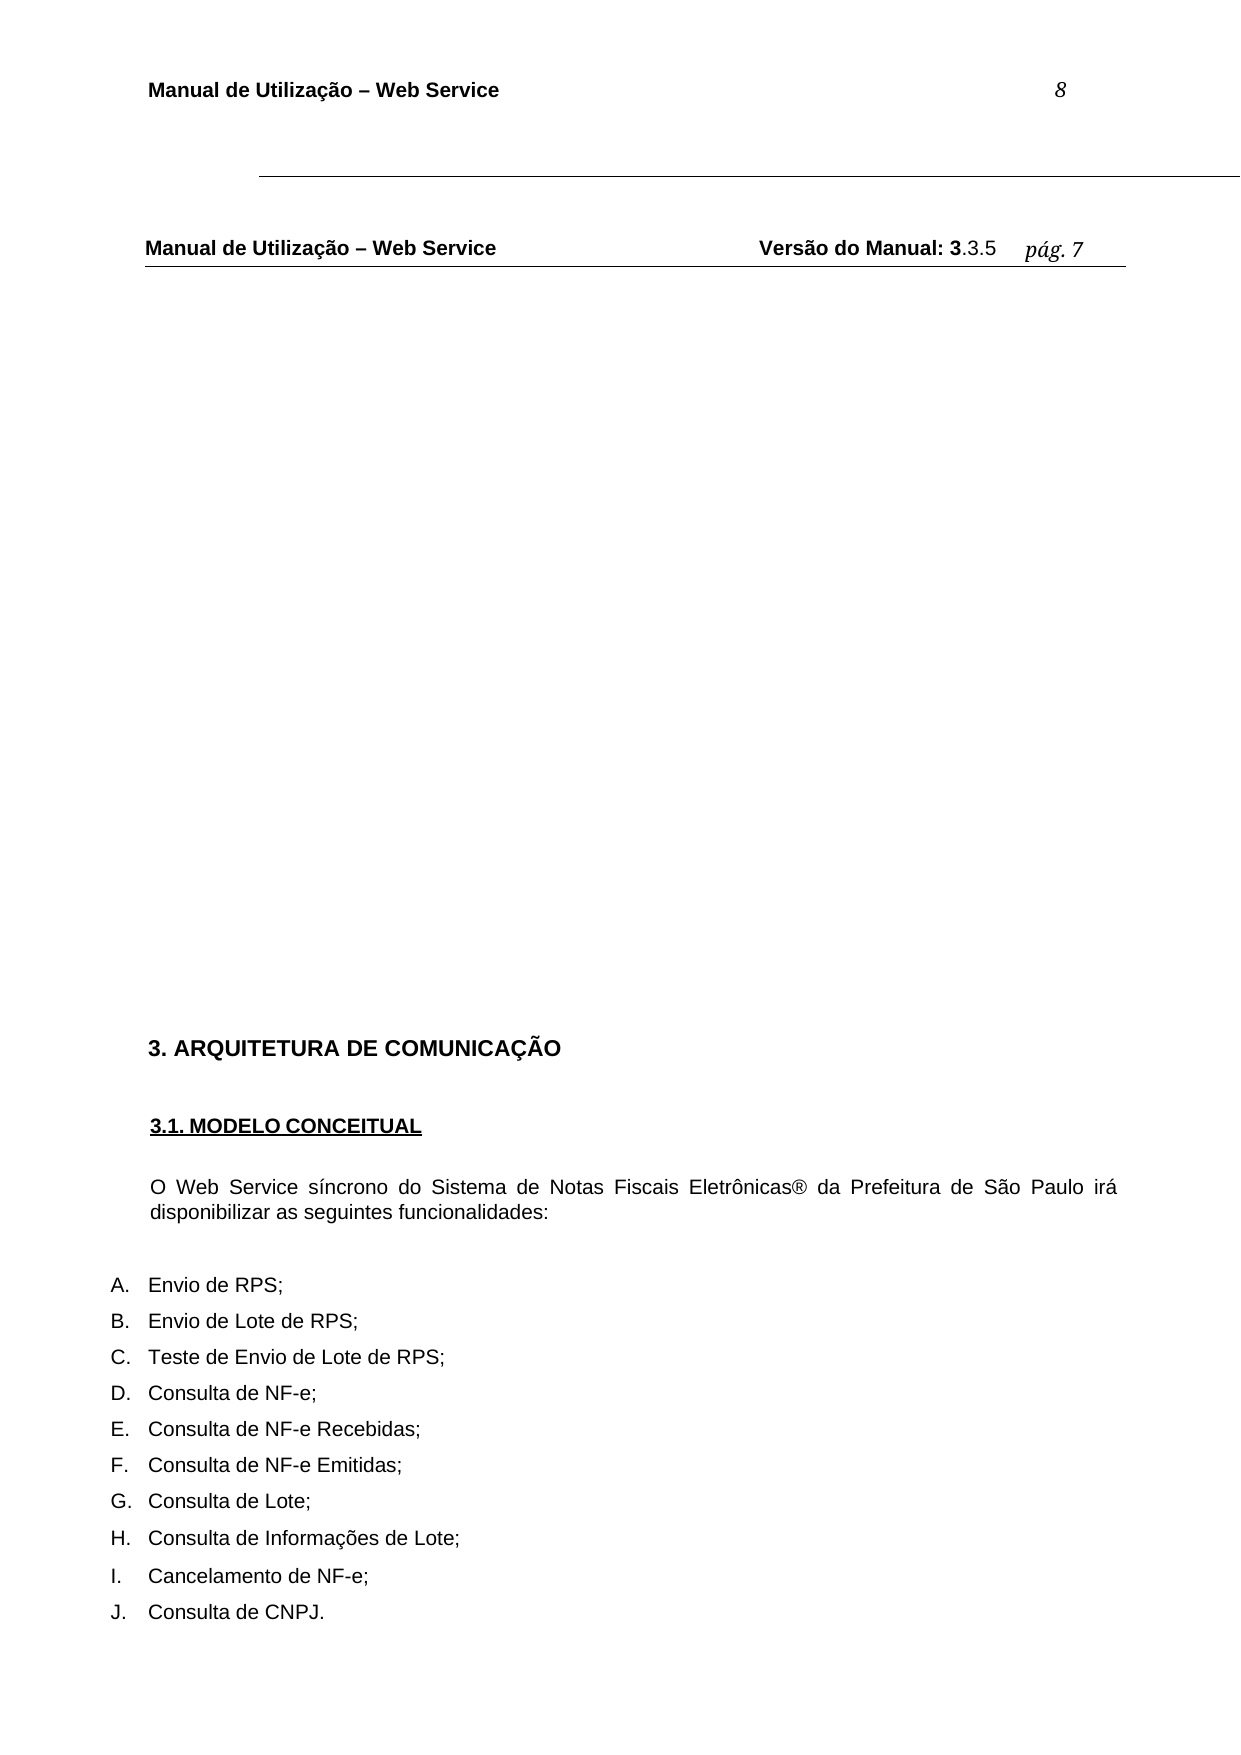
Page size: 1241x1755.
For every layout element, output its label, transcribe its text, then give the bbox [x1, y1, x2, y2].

list Envio de RPS; [110, 1272, 1119, 1296]
list Consulta de NF-e Emitidas; [110, 1453, 1119, 1477]
list Consulta de NF-e Recebidas; [110, 1417, 1119, 1441]
table_header pág. 7 [1025, 235, 1126, 266]
list Consulta de NF-e; [110, 1381, 1119, 1405]
table_cell [1025, 267, 1126, 1035]
list Teste de Envio de Lote de RPS; [110, 1345, 1119, 1369]
list Consulta de CNPJ. [110, 1600, 1119, 1624]
list Envio de Lote de RPS; [110, 1309, 1119, 1333]
table_header Manual de Utilização – Web Service [145, 235, 759, 266]
list Consulta de Lote; [110, 1489, 1119, 1513]
table_cell [1025, 1035, 1126, 1078]
table_cell [145, 267, 759, 1035]
table_cell 3. ARQUITETURA DE COMUNICAÇÃO [145, 1035, 759, 1078]
table_cell [759, 267, 1025, 1035]
list Consulta de Informações de Lote; [110, 1525, 1119, 1549]
table_cell [759, 1035, 1025, 1078]
subtitle 3.1. MODELO CONCEITUAL [150, 1113, 1127, 1137]
text O Web Service síncrono do Sistema de Notas Fiscais Eletrônicas® da Prefeitura de São Paulo irá disponibilizar as seguintes funcionalidades: [150, 1175, 1119, 1224]
table_header Versão do Manual: 3.3.5 [759, 235, 1025, 266]
list Cancelamento de NF-e; [110, 1563, 1119, 1587]
